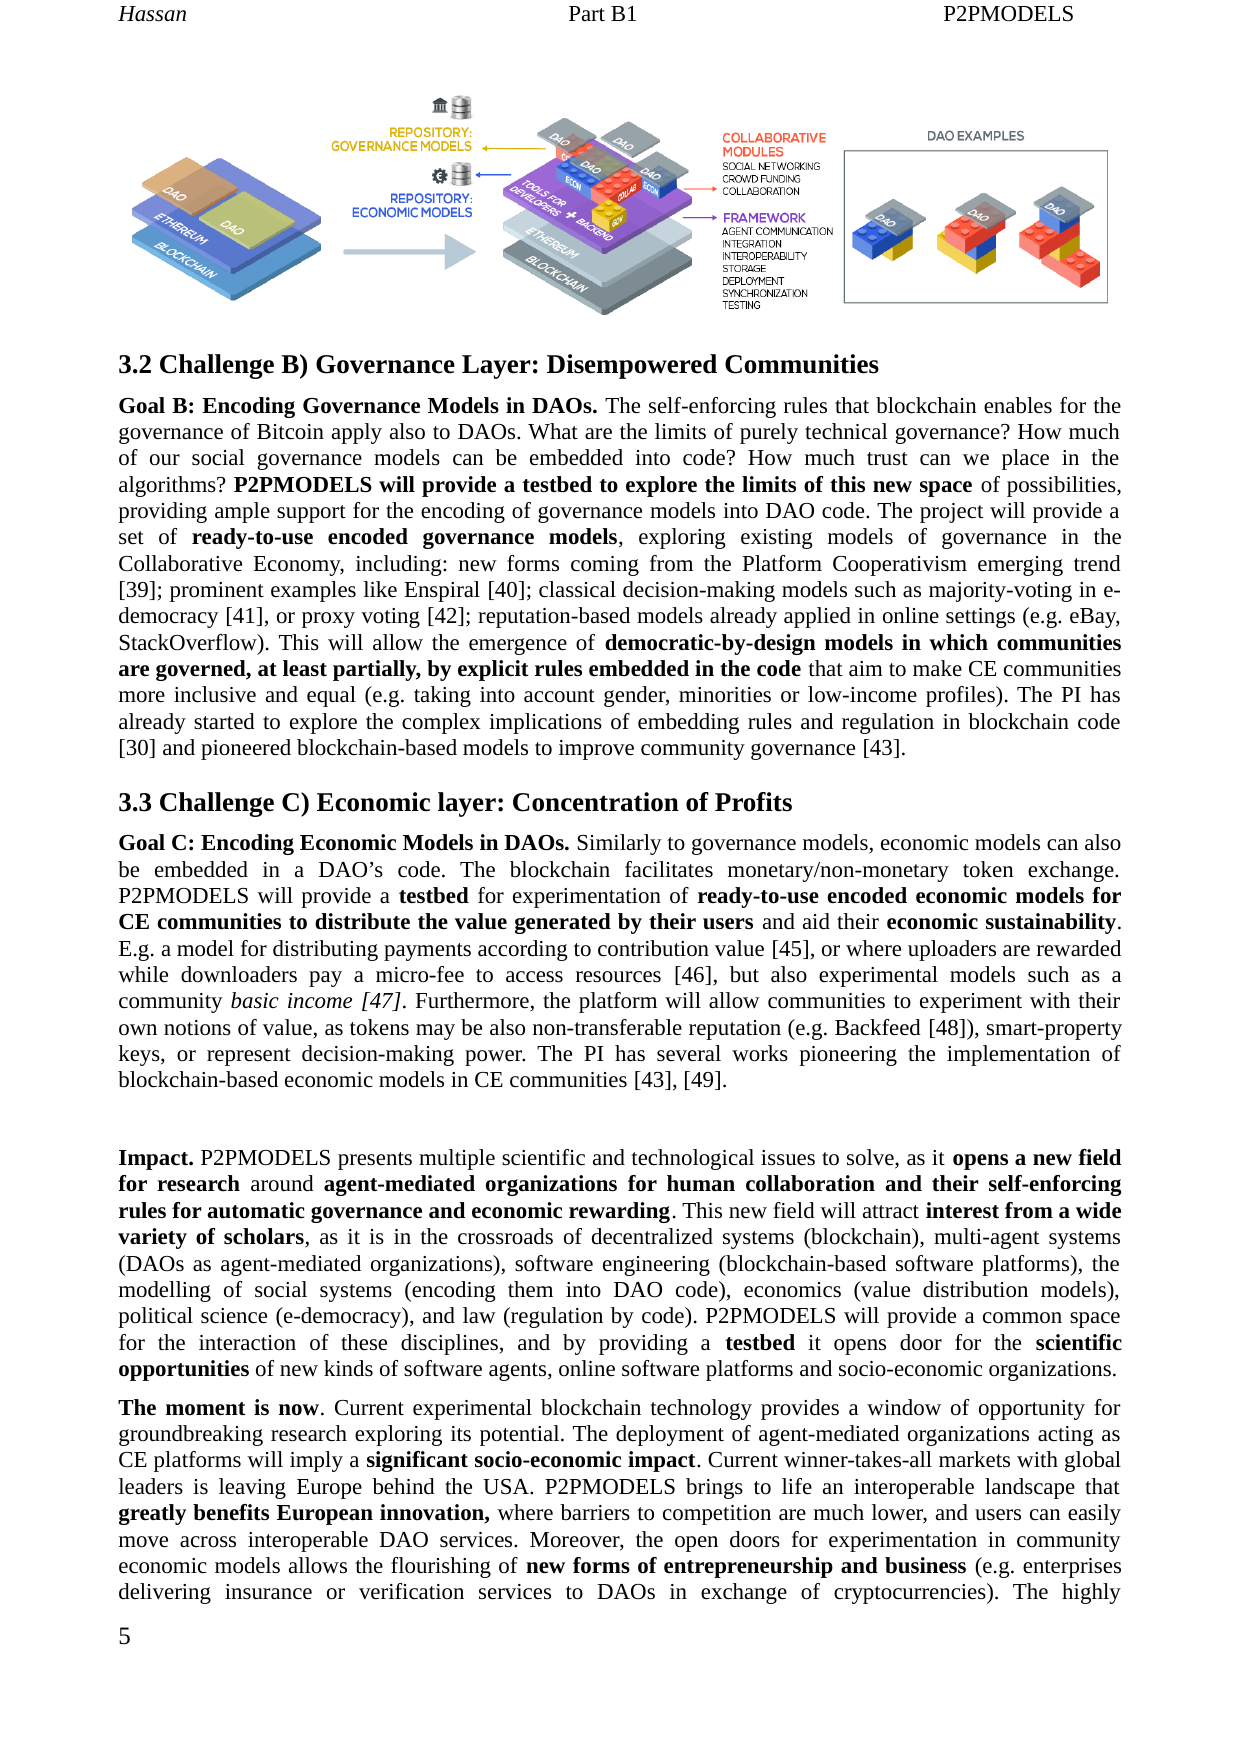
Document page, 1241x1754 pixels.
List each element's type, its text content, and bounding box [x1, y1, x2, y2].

subtitle 3.2 Challenge B) Governance Layer: Disempowered Communities [118, 348, 1122, 379]
text Goal C: Encoding Economic Models in DAOs. Similarly to governance models, economic models can also be embedded in a DAO’s code. The blockchain facilitates monetary/non-monetary token exchange. P2PMODELS will provide a testbed for experimentation of ready-to-use encoded economic models for CE communities to distribute the value generated by their users and aid their economic sustainability. E.g. a model for distributing payments according to contribution value [45], or where uploaders are rewarded while downloaders pay a micro-fee to access resources [46], but also experimental models such as a community basic income [47]. Furthermore, the platform will allow communities to experiment with their own notions of value, as tokens may be also non-transferable reputation (e.g. Backfeed [48]), smart-property keys, or represent decision-making power. The PI has several works pioneering the implementation of blockchain-based economic models in CE communities [43], [49]. [118, 829, 1122, 1093]
text Goal B: Encoding Governance Models in DAOs. The self-enforcing rules that blockchain enables for the governance of Bitcoin apply also to DAOs. What are the limits of purely technical governance? How much of our social governance models can be embedded into code? How much trust can we place in the algorithms? P2PMODELS will provide a testbed to explore the limits of this new space of possibilities, providing ample support for the encoding of governance models into DAO code. The project will provide a set of ready-to-use encoded governance models, exploring existing models of governance in the Collaborative Economy, including: new forms coming from the Platform Cooperativism emerging trend [39]; prominent examples like Enspiral [40]; classical decision-making models such as majority-voting in e-democracy [41], or proxy voting [42]; reputation-based models already applied in online settings (e.g. eBay, StackOverflow). This will allow the emergence of democratic-by-design models in which communities are governed, at least partially, by explicit rules embedded in the code that aim to make CE communities more inclusive and equal (e.g. taking into account gender, minorities or low-income profiles). The PI has already started to explore the complex implications of embedding rules and regulation in blockchain code [30] and pioneered blockchain-based models to improve community governance [43]. [118, 392, 1122, 761]
text Impact. P2PMODELS presents multiple scientific and technological issues to solve, as it opens a new field for research around agent-mediated organizations for human collaboration and their self-enforcing rules for automatic governance and economic rewarding. This new field will attract interest from a wide variety of scholars, as it is in the crossroads of decentralized systems (blockchain), multi-agent systems (DAOs as agent-mediated organizations), software engineering (blockchain-based software platforms), the modelling of social systems (encoding them into DAO code), economics (value distribution models), political science (e-democracy), and law (regulation by code). P2PMODELS will provide a common space for the interaction of these disciplines, and by providing a testbed it opens door for the scientific opportunities of new kinds of software agents, online software platforms and socio-economic organizations. [118, 1144, 1122, 1381]
picture [118, 88, 1123, 323]
subtitle 3.3 Challenge C) Economic layer: Concentration of Profits [118, 786, 1122, 817]
text The moment is now. Current experimental blockchain technology provides a window of opportunity for groundbreaking research exploring its potential. The deployment of agent-mediated organizations acting as CE platforms will imply a significant socio-economic impact. Current winner-takes-all markets with global leaders is leaving Europe behind the USA. P2PMODELS brings to life an interoperable landscape that greatly benefits European innovation, where barriers to competition are much lower, and users can easily move across interoperable DAO services. Moreover, the open doors for experimentation in community economic models allows the flourishing of new forms of entrepreneurship and business (e.g. enterprises delivering insurance or verification services to DAOs in exchange of cryptocurrencies). The highly [118, 1394, 1122, 1605]
